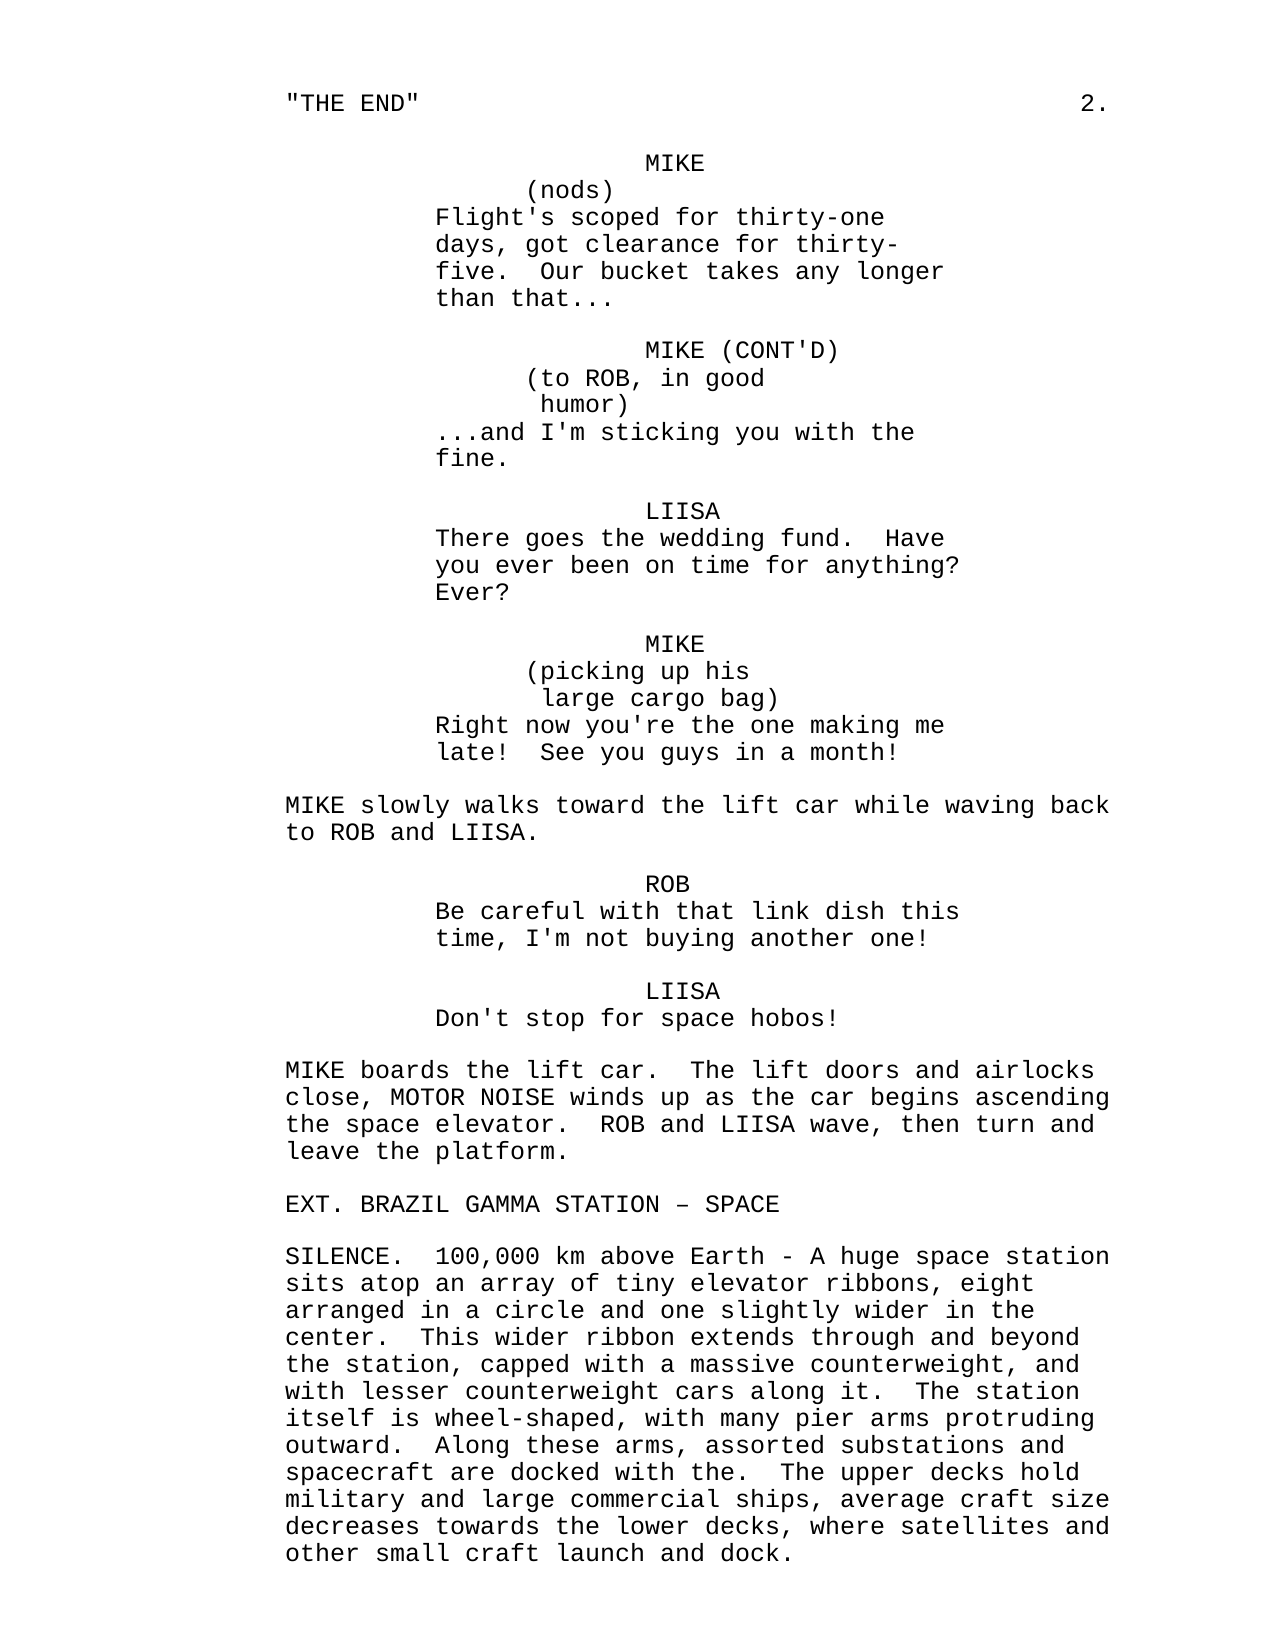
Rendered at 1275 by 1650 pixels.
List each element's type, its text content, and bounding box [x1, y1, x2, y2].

subtitle MIKE slowly walks toward the lift car while waving back to ROB and LIISA. [285, 792, 1110, 846]
subtitle SILENCE. 100,000 km above Earth - A huge space station sits atop an array of tiny elevator ribbons, eight arranged in a circle and one slightly wider in the center. This wider ribbon extends through and beyond the station, capped with a massive counterweight, and with lesser counterweight cars along it. The station itself is wheel-shaped, with many pier arms protruding outward. Along these arms, assorted substations and spacecraft are docked with the. The upper decks hold military and large commercial ships, average craft size decreases towards the lower decks, where satellites and other small craft launch and dock. [285, 1243, 1110, 1567]
subtitle (picking up his large cargo bag) [525, 658, 825, 712]
subtitle LIISA [645, 978, 1110, 1004]
subtitle (to ROB, in good humor) [525, 364, 825, 418]
subtitle EXT. BRAZIL GAMMA STATION – SPACE [285, 1191, 1110, 1217]
subtitle MIKE boards the lift car. The lift doors and airlocks close, MOTOR NOISE winds up as the car begins ascending the space elevator. ROB and LIISA wave, then turn and leave the platform. [285, 1057, 1110, 1165]
subtitle MIKE [645, 150, 1110, 177]
subtitle LIISA [645, 498, 1110, 525]
subtitle Right now you're the one making me late! See you guys in a month! [435, 712, 960, 766]
subtitle ...and I'm sticking you with the fine. [435, 418, 960, 472]
subtitle There goes the wedding fund. Have you ever been on time for anything? Ever? [435, 525, 960, 606]
subtitle (nods) [525, 177, 825, 204]
subtitle MIKE (ConT'D) [645, 337, 1110, 364]
subtitle ROB [645, 871, 1110, 898]
subtitle MIKE [645, 631, 1110, 658]
subtitle Flight's scoped for thirty-one days, got clearance for thirty-five. Our bucket takes any longer than that... [435, 204, 960, 312]
subtitle Don't stop for space hobos! [435, 1004, 960, 1032]
subtitle Be careful with that link dish this time, I'm not buying another one! [435, 898, 960, 952]
